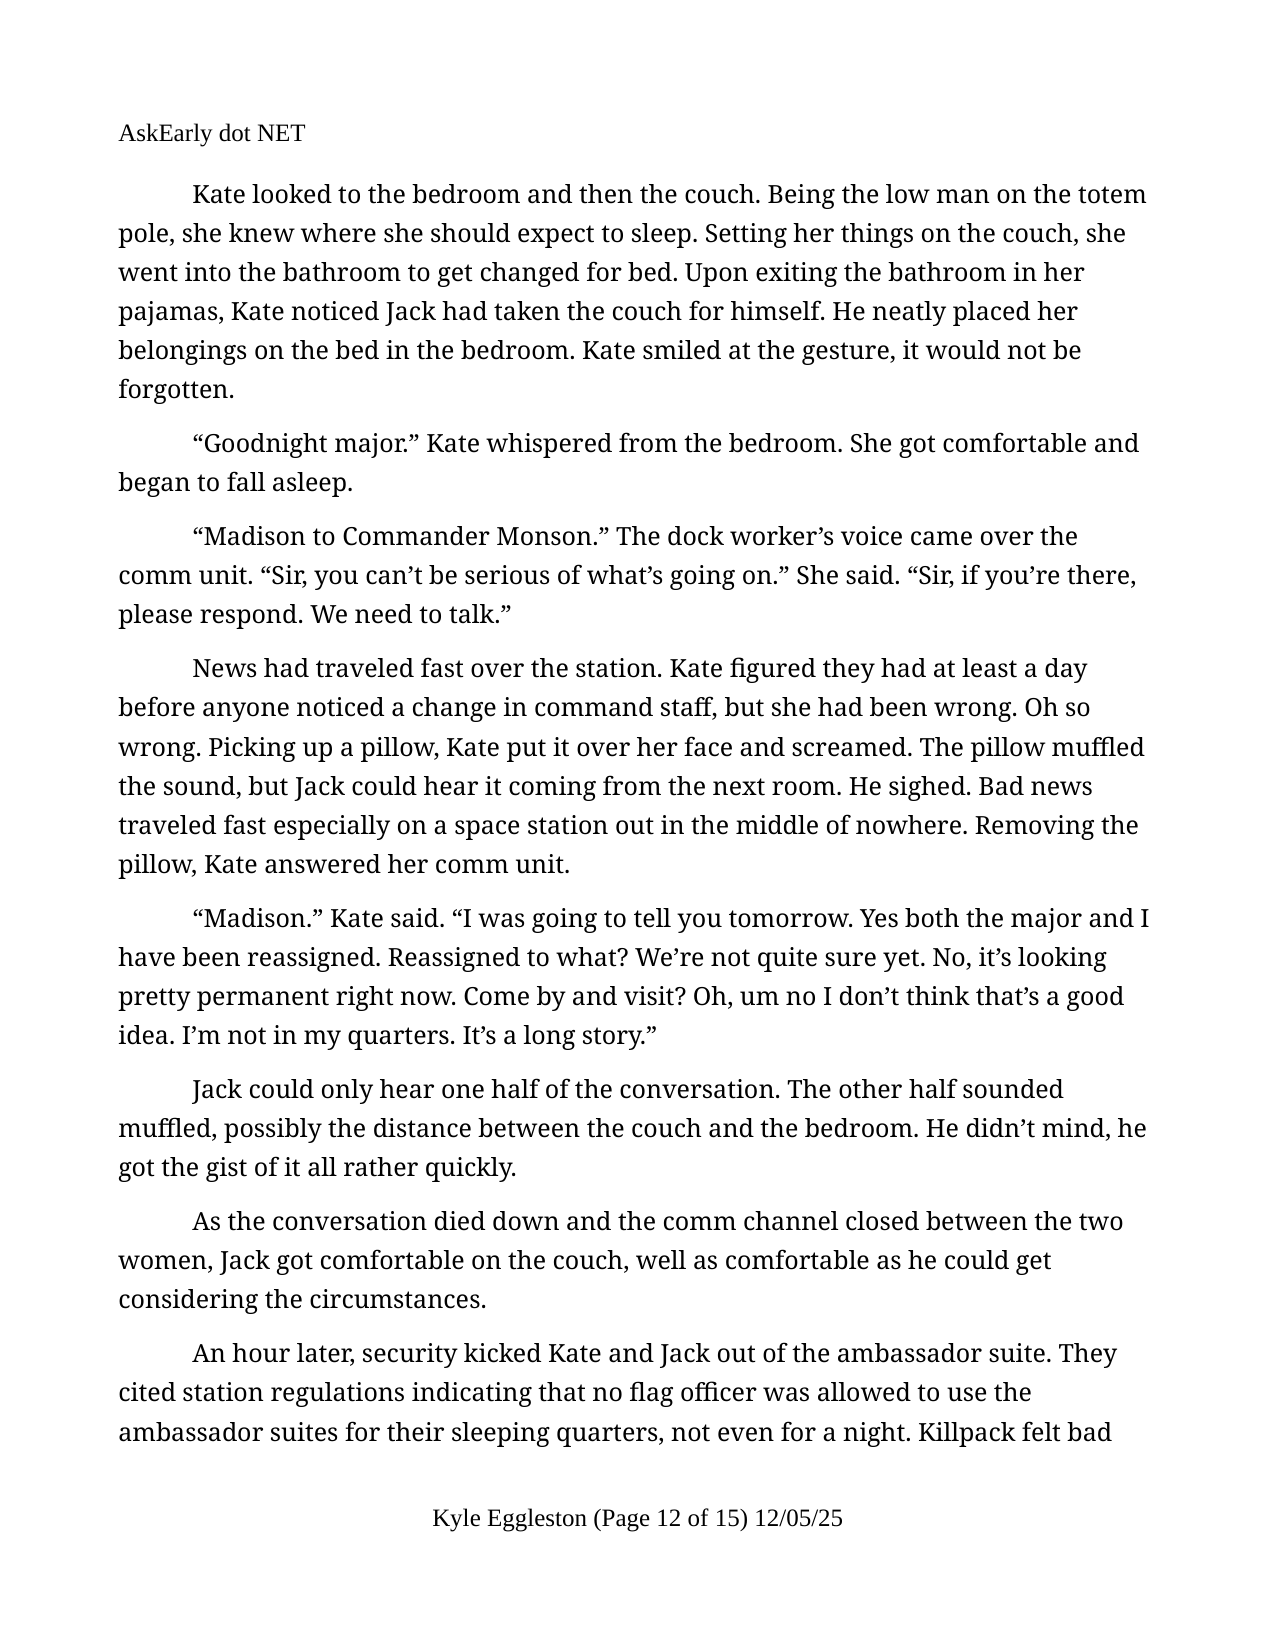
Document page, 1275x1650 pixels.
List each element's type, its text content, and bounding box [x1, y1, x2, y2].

text Jack could only hear one half of the conversation. The other half sounded muffled, possibly the distance between the couch and the bedroom. He didn’t mind, he got the gist of it all rather quickly. [118, 1072, 1157, 1184]
text Kate looked to the bedroom and then the couch. Being the low man on the totem pole, she knew where she should expect to sleep. Setting her things on the couch, she went into the bathroom to get changed for bed. Upon exiting the bathroom in her pajamas, Kate noticed Jack had taken the couch for himself. He neatly placed her belongings on the bed in the bedroom. Kate smiled at the gesture, it would not be forgotten. [118, 176, 1157, 406]
text News had traveled fast over the station. Kate figured they had at least a day before anyone noticed a change in command staff, but she had been wrong. Oh so wrong. Picking up a pillow, Kate put it over her face and screamed. The pillow muffled the sound, but Jack could hear it coming from the next room. He sighed. Bad news traveled fast especially on a space station out in the middle of nowhere. Removing the pillow, Kate answered her comm unit. [118, 651, 1157, 881]
text “Goodnight major.” Kate whispered from the bedroom. She got comfortable and began to fall asleep. [118, 426, 1157, 499]
text As the conversation died down and the comm channel closed between the two women, Jack got comfortable on the couch, well as comfortable as he could get considering the circumstances. [118, 1204, 1157, 1316]
text “Madison to Commander Monson.” The dock worker’s voice came over the comm unit. “Sir, you can’t be serious of what’s going on.” She said. “Sir, if you’re there, please respond. We need to talk.” [118, 519, 1157, 631]
text An hour later, security kicked Kate and Jack out of the ambassador suite. They cited station regulations indicating that no flag officer was allowed to use the ambassador suites for their sleeping quarters, not even for a night. Killpack felt bad [118, 1336, 1157, 1448]
text “Madison.” Kate said. “I was going to tell you tomorrow. Yes both the major and I have been reassigned. Reassigned to what? We’re not quite sure yet. No, it’s looking pretty permanent right now. Come by and visit? Oh, um no I don’t think that’s a good idea. I’m not in my quarters. It’s a long story.” [118, 901, 1157, 1052]
